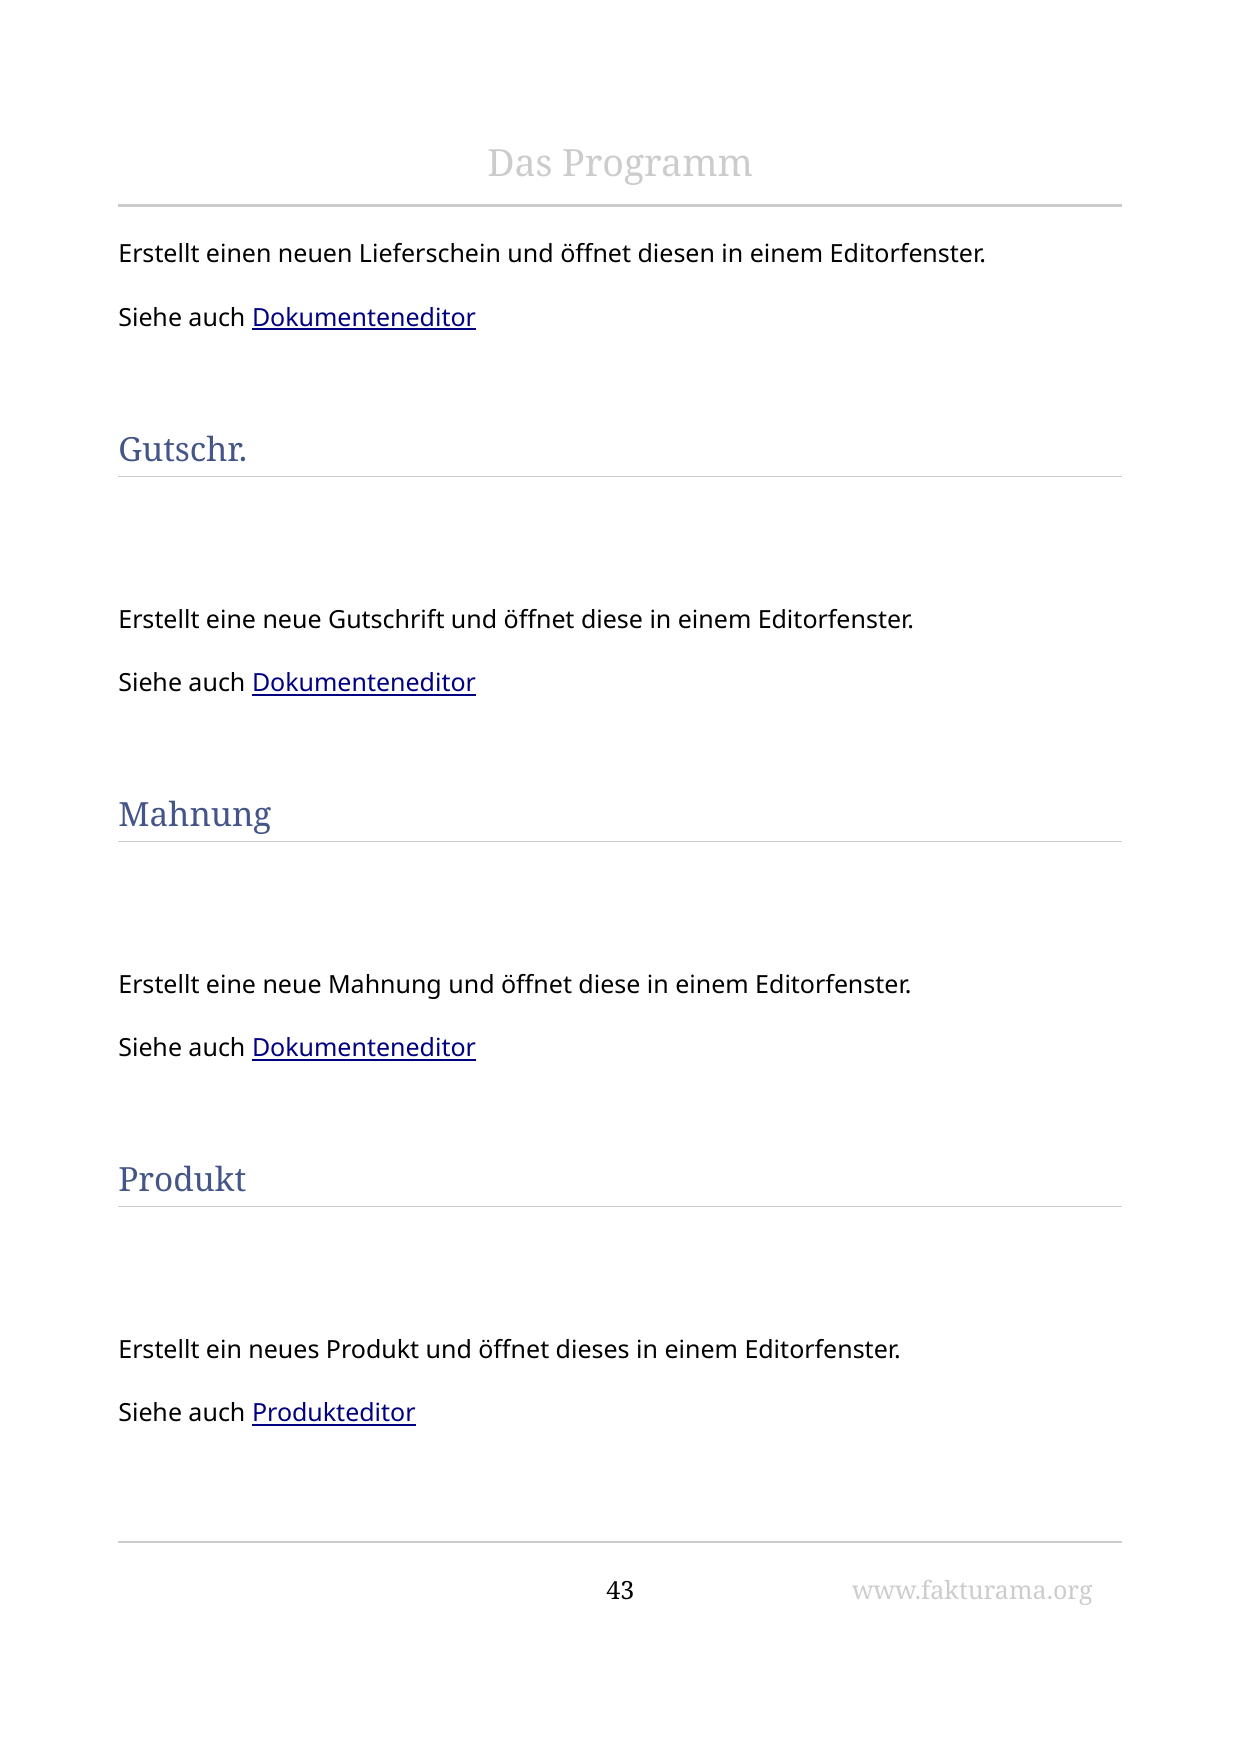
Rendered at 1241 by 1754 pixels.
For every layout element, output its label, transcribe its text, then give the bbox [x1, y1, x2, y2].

text Erstellt ein neues Produkt und öffnet dieses in einem Editorfenster. [118, 1331, 1122, 1366]
text Siehe auch Produkteditor [118, 1395, 1122, 1429]
text Siehe auch Dokumenteneditor [118, 300, 1122, 334]
subtitle Mahnung [118, 791, 1122, 841]
text Siehe auch Dokumenteneditor [118, 1030, 1122, 1064]
text Erstellt eine neue Mahnung und öffnet diese in einem Editorfenster. [118, 966, 1122, 1000]
subtitle Gutschr. [118, 426, 1122, 476]
text Erstellt eine neue Gutschrift und öffnet diese in einem Editorfenster. [118, 601, 1122, 635]
subtitle Produkt [118, 1156, 1122, 1206]
text Erstellt einen neuen Lieferschein und öffnet diesen in einem Editorfenster. [118, 236, 1122, 270]
text Siehe auch Dokumenteneditor [118, 665, 1122, 699]
